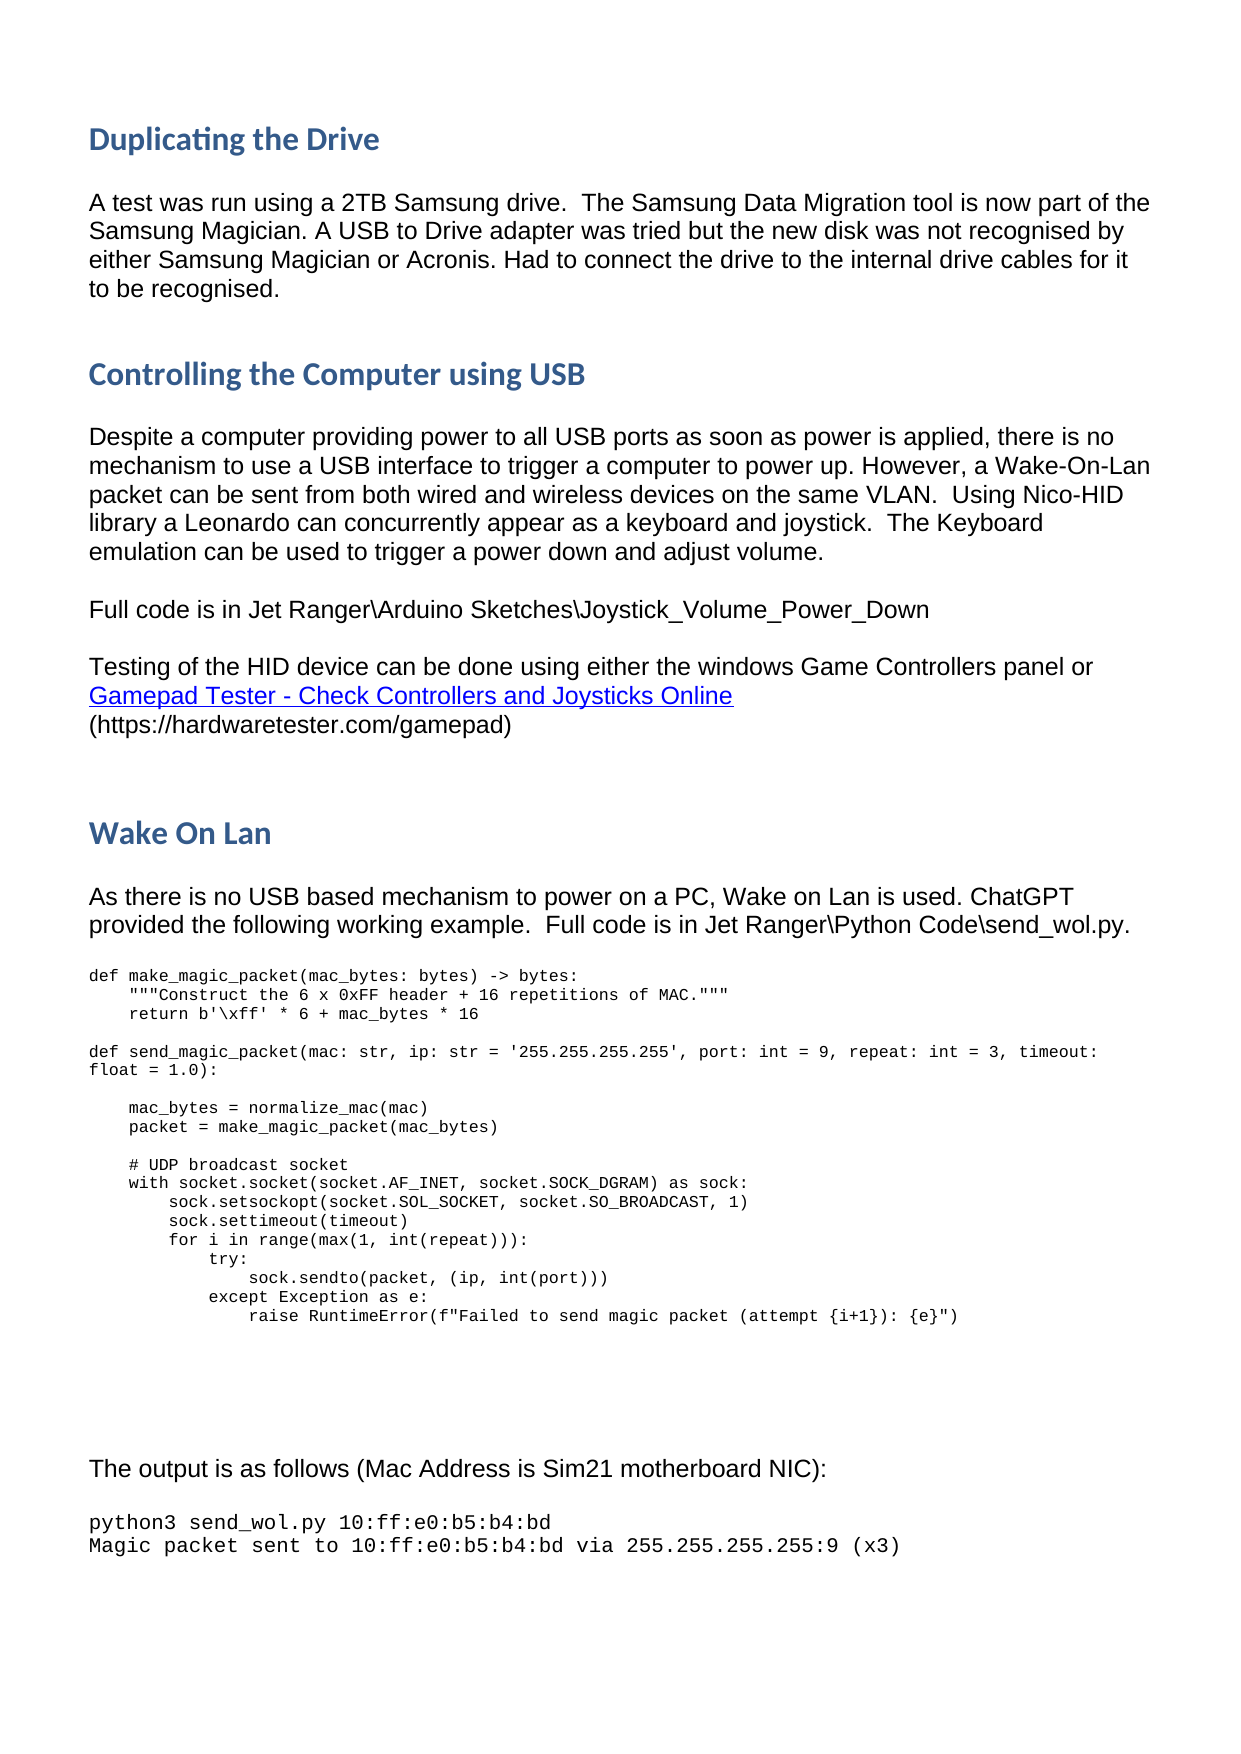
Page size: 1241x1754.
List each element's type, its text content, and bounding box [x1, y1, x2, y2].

text try: [88, 1251, 1152, 1269]
text with socket.socket(socket.AF_INET, socket.SOCK_DGRAM) as sock: [88, 1175, 1152, 1194]
text def send_magic_packet(mac: str, ip: str = '255.255.255.255', port: int = 9, repeat: int = 3, timeout: float = 1.0): [88, 1043, 1152, 1081]
subtitle Controlling the Computer using USB [88, 353, 1152, 393]
subtitle Duplicating the Drive [88, 118, 1152, 159]
text The output is as follows (Mac Address is Sim21 motherboard NIC): [88, 1454, 1152, 1483]
text sock.sendto(packet, (ip, int(port))) [88, 1269, 1152, 1288]
text packet = make_magic_packet(mac_bytes) [88, 1118, 1152, 1137]
text def make_magic_packet(mac_bytes: bytes) -> bytes: [88, 968, 1152, 987]
subtitle Wake On Lan [88, 812, 1152, 853]
text return b'\xff' * 6 + mac_bytes * 16 [88, 1005, 1152, 1024]
text mac_bytes = normalize_mac(mac) [88, 1100, 1152, 1118]
text sock.settimeout(timeout) [88, 1213, 1152, 1232]
text sock.setsockopt(socket.SOL_SOCKET, socket.SO_BROADCAST, 1) [88, 1194, 1152, 1213]
text A test was run using a 2TB Samsung drive. The Samsung Data Migration tool is now part of the Samsung Magician. A USB to Drive adapter was tried but the new disk was not recognised by either Samsung Magician or Acronis. Had to connect the drive to the internal drive cables for it to be recognised. [88, 188, 1152, 303]
text Full code is in Jet Ranger\Arduino Sketches\Joystick_Volume_Power_Down [88, 594, 1152, 623]
text Magic packet sent to 10:ff:e0:b5:b4:bd via 255.255.255.255:9 (x3) [88, 1536, 1152, 1559]
text # UDP broadcast socket [88, 1156, 1152, 1175]
text Despite a computer providing power to all USB ports as soon as power is applied, there is no mechanism to use a USB interface to trigger a computer to power up. However, a Wake-On-Lan packet can be sent from both wired and wireless devices on the same VLAN. Using Nico-HID library a Leonardo can concurrently appear as a keyboard and joystick. The Keyboard emulation can be used to trigger a power down and adjust volume. [88, 422, 1152, 566]
text Testing of the HID device can be done using either the windows Game Controllers panel or Gamepad Tester - Check Controllers and Joysticks Online (https://hardwaretester.com/gamepad) [88, 652, 1152, 738]
text for i in range(max(1, int(repeat))): [88, 1232, 1152, 1251]
text raise RuntimeError(f"Failed to send magic packet (attempt {i+1}): {e}") [88, 1307, 1152, 1326]
text python3 send_wol.py 10:ff:e0:b5:b4:bd [88, 1512, 1152, 1536]
text except Exception as e: [88, 1288, 1152, 1307]
text As there is no USB based mechanism to power on a PC, Wake on Lan is used. ChatGPT provided the following working example. Full code is in Jet Ranger\Python Code\send_wol.py. [88, 881, 1152, 939]
text """Construct the 6 x 0xFF header + 16 repetitions of MAC.""" [88, 987, 1152, 1005]
